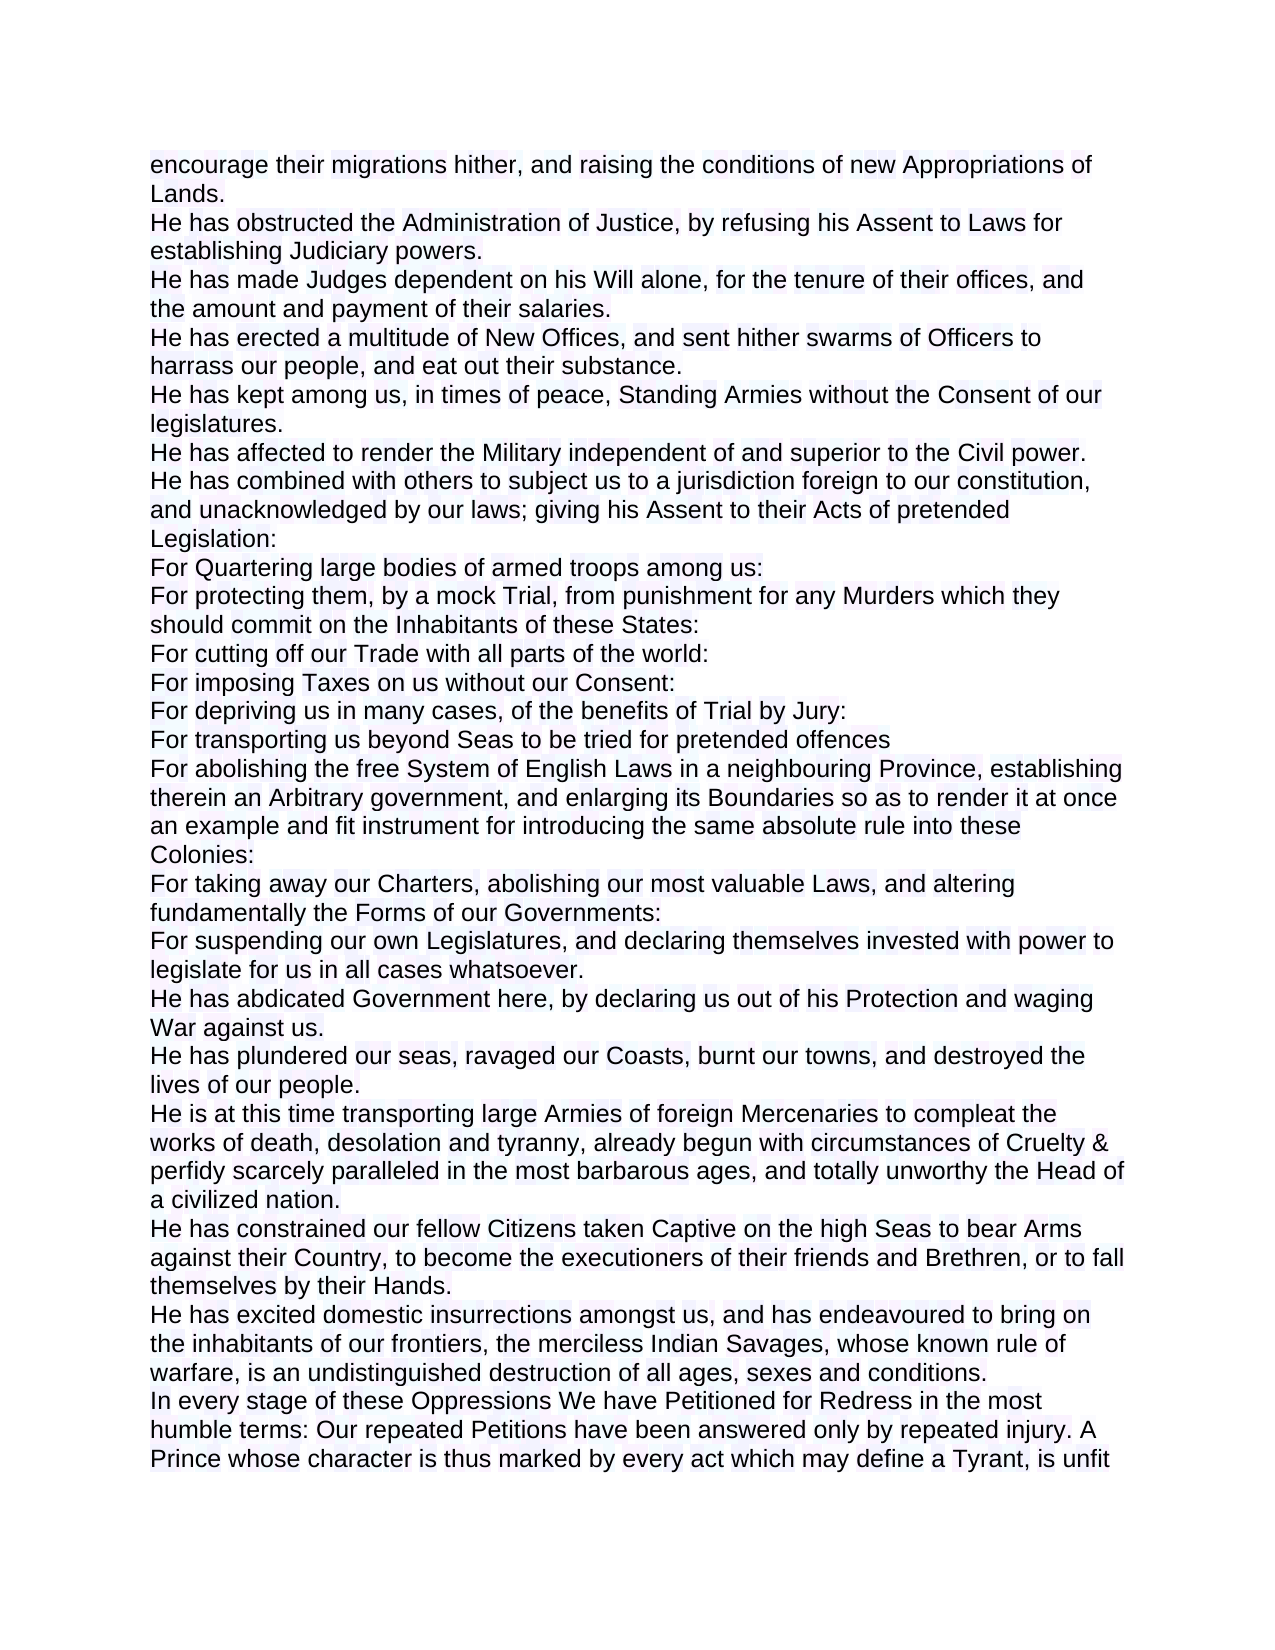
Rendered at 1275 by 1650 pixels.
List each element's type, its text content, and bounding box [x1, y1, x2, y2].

text He has kept among us, in times of peace, Standing Armies without the Consent of our legislatures. [284, 380, 1125, 437]
text He has constrained our fellow Citizens taken Captive on the high Seas to bear Arms against their Country, to become the executioners of their friends and Brethren, or to fall themselves by their Hands. [150, 1214, 1125, 1300]
text He has combined with others to subject us to a jurisdiction foreign to our constitution, and unacknowledged by our laws; giving his Assent to their Acts of pretended Legislation: [277, 466, 1125, 552]
text For imposing Taxes on us without our Consent: [150, 667, 1125, 696]
text For protecting them, by a mock Trial, from punishment for any Murders which they should commit on the Inhabitants of these States: [699, 581, 1125, 639]
text He is at this time transporting large Armies of foreign Mercenaries to compleat the works of death, desolation and tyranny, already begun with circumstances of Cruelty & perfidy scarcely paralleled in the most barbarous ages, and totally unworthy the Head of a civilized nation. [150, 1099, 1125, 1214]
text He has abdicated Government here, by declaring us out of his Protection and waging War against us. [150, 984, 1125, 1041]
text For depriving us in many cases, of the benefits of Trial by Jury: [847, 696, 1125, 725]
text For Quartering large bodies of armed troops among us: [150, 552, 1125, 581]
text He has made Judges dependent on his Will alone, for the tenure of their offices, and the amount and payment of their salaries. [611, 265, 1125, 322]
text He has affected to render the Military independent of and superior to the Civil power. [150, 437, 1125, 466]
text In every stage of these Oppressions We have Petitioned for Redress in the most humble terms: Our repeated Petitions have been answered only by repeated injury. A Prince whose character is thus marked by every act which may define a Tyrant, is unfit to be the ruler of a free people. [1042, 1386, 1125, 1472]
text He has plundered our seas, ravaged our Coasts, burnt our towns, and destroyed the lives of our people. [360, 1041, 1125, 1099]
text He has endeavoured to prevent the population of these States; for that purpose obstructing the Laws for Naturalization of Foreigners; refusing to pass others to encourage their migrations hither, and raising the conditions of new Appropriations of Lands. [225, 150, 1125, 207]
text For suspending our own Legislatures, and declaring themselves invested with power to legislate for us in all cases whatsoever. [584, 926, 1125, 984]
text For taking away our Charters, abolishing our most valuable Laws, and altering fundamentally the Forms of our Governments: [150, 869, 1125, 926]
text For transporting us beyond Seas to be tried for pretended offences [890, 725, 1125, 754]
text For abolishing the free System of English Laws in a neighbouring Province, establishing therein an Arbitrary government, and enlarging its Boundaries so as to render it at once an example and fit instrument for introducing the same absolute rule into these Colonies: [150, 754, 1125, 869]
text He has excited domestic insurrections amongst us, and has endeavoured to bring on the inhabitants of our frontiers, the merciless Indian Savages, whose known rule of warfare, is an undistinguished destruction of all ages, sexes and conditions. [150, 1300, 1125, 1386]
text For cutting off our Trade with all parts of the world: [709, 639, 1125, 667]
text He has obstructed the Administration of Justice, by refusing his Assent to Laws for establishing Judiciary powers. [150, 207, 1125, 265]
text He has erected a multitude of New Offices, and sent hither swarms of Officers to harrass our people, and eat out their substance. [150, 322, 1125, 380]
